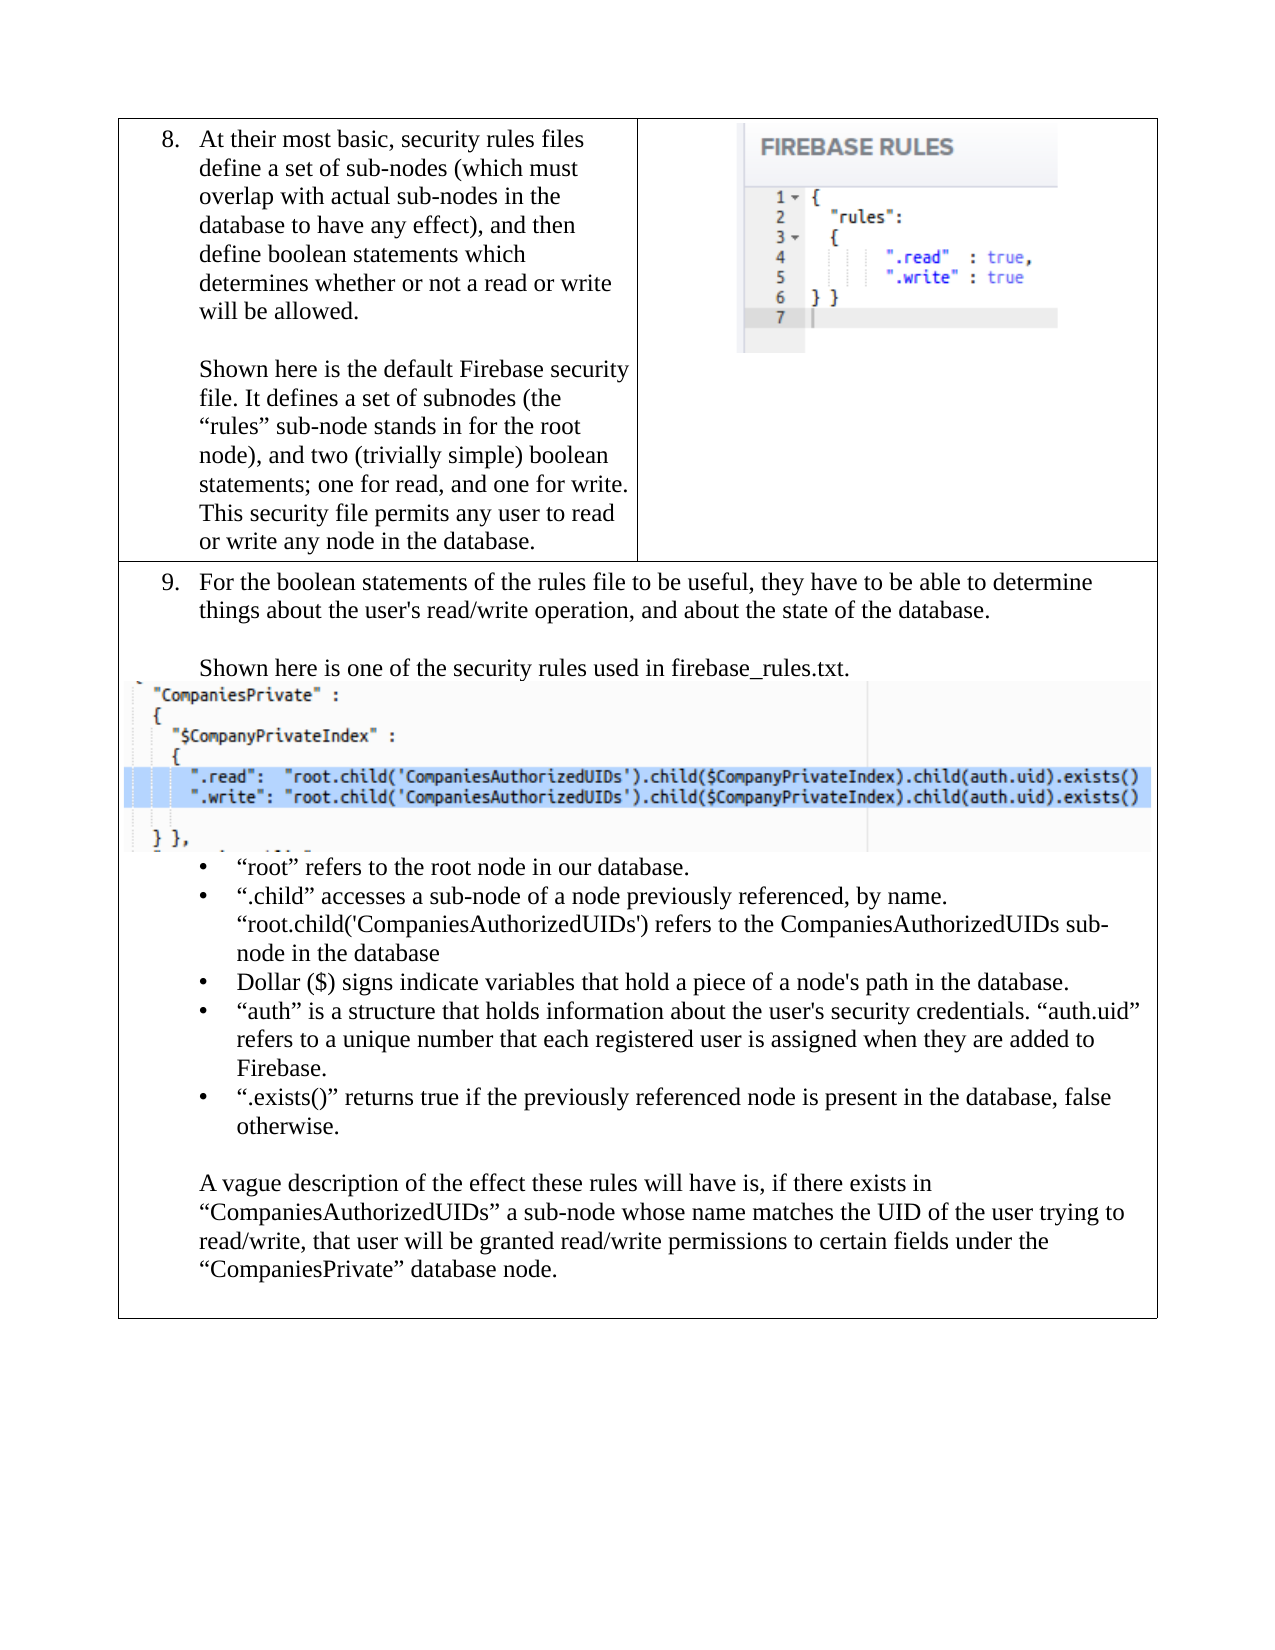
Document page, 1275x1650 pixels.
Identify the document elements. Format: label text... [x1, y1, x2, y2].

picture [736, 123, 1058, 353]
picture [123, 681, 1152, 852]
table_header [638, 119, 1157, 561]
table_header At their most basic, security rules files define a set of sub-nodes (which must overlap with actual sub-nodes in the database to have any effect), and then define boolean statements which determines whether or not a read or write will be allowed. Shown here is the default Firebase security file. It defines a set of subnodes (the “rules” sub-node stands in for the root node), and two (trivially simple) boolean statements; one for read, and one for write. This security file permits any user to read or write any node in the database. [119, 119, 637, 561]
table_cell For the boolean statements of the rules file to be useful, they have to be able to determine things about the user's read/write operation, and about the state of the database. Shown here is one of the security rules used in firebase_rules.txt. “root” refers to the root node in our database. “.child” accesses a sub-node of a node previously referenced, by name. “root.child('CompaniesAuthorizedUIDs') refers to the CompaniesAuthorizedUIDs sub-node in the database Dollar ($) signs indicate variables that hold a piece of a node's path in the database. “auth” is a structure that holds information about the user's security credentials. “auth.uid” refers to a unique number that each registered user is assigned when they are added to Firebase. “.exists()” returns true if the previously referenced node is present in the database, false otherwise. A vague description of the effect these rules will have is, if there exists in “CompaniesAuthorizedUIDs” a sub-node whose name matches the UID of the user trying to read/write, that user will be granted read/write permissions to certain fields under the “CompaniesPrivate” database node. [119, 562, 1157, 1318]
